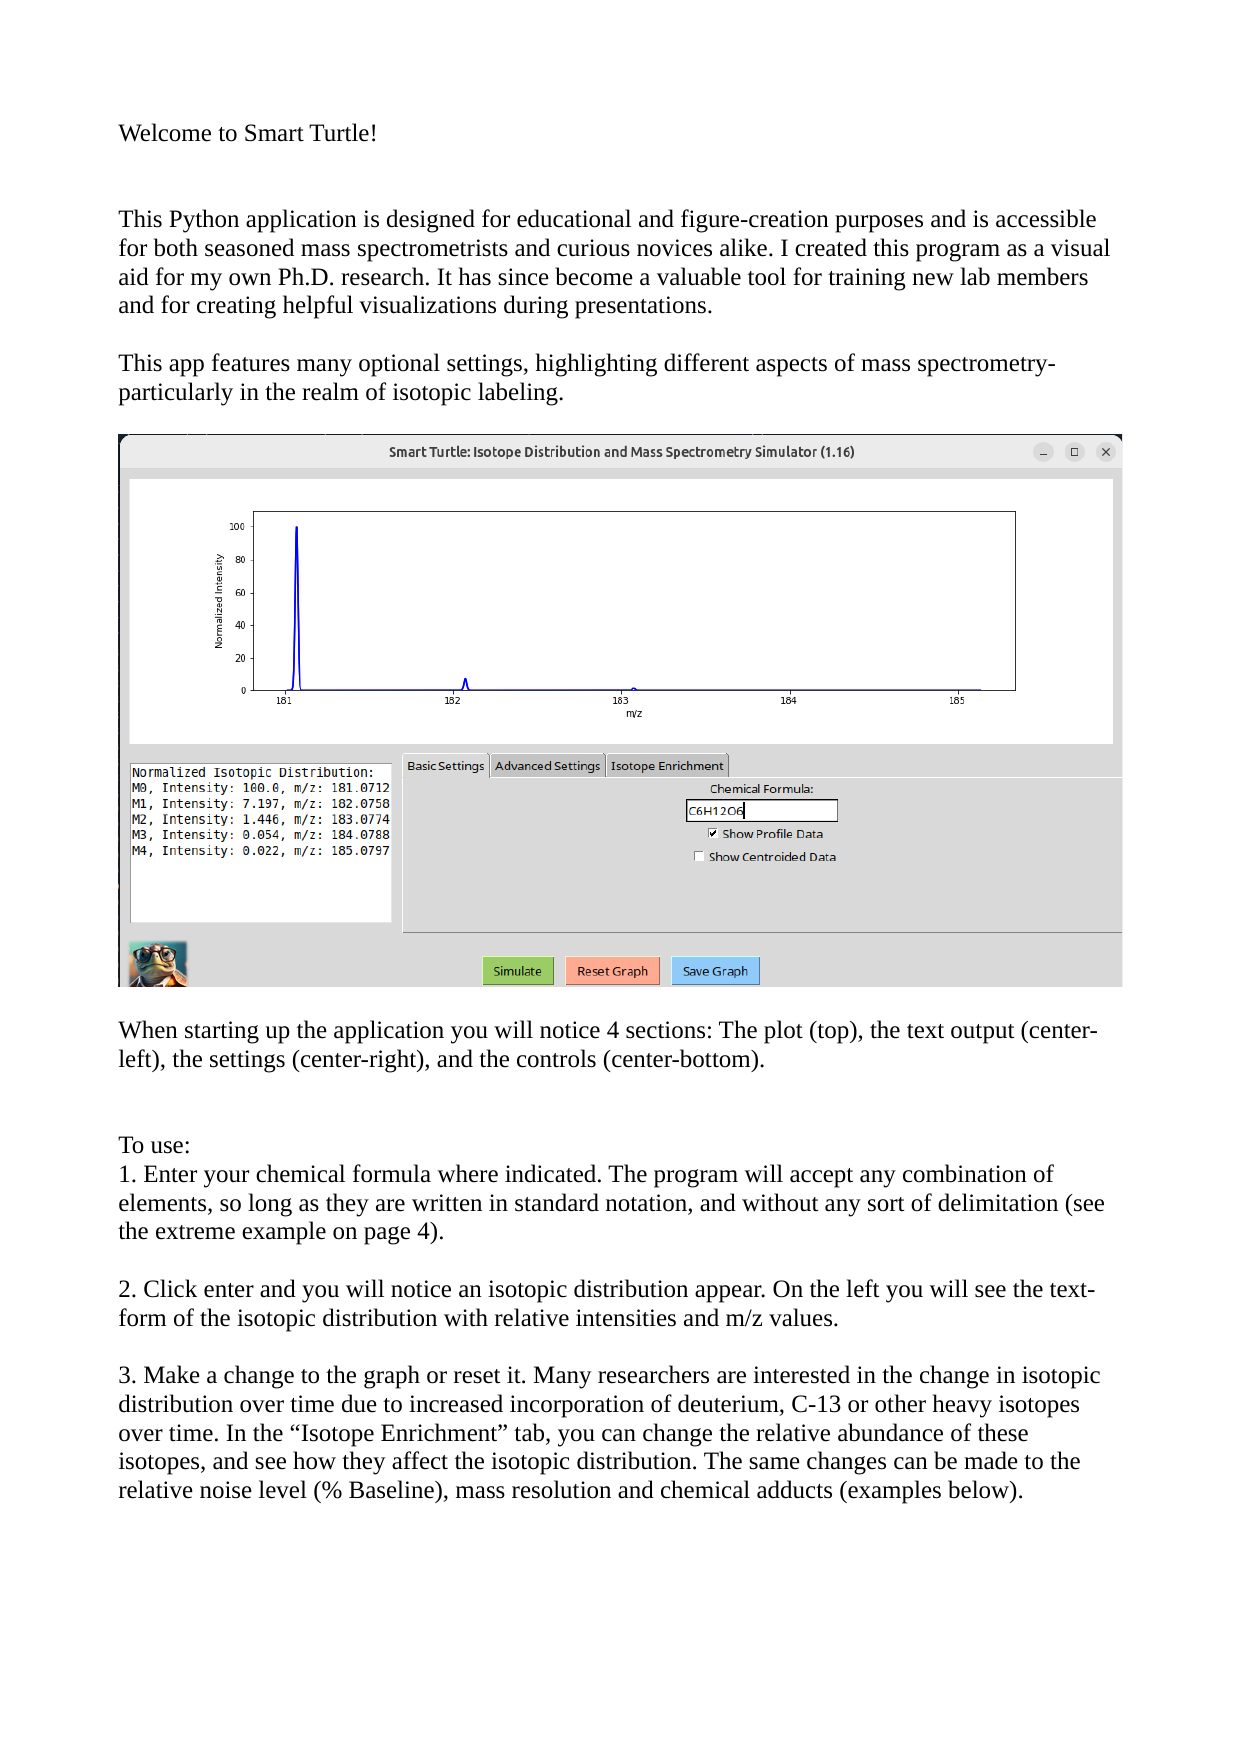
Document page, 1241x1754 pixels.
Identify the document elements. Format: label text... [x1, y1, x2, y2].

picture [118, 434, 1123, 987]
text 1. Enter your chemical formula where indicated. The program will accept any combination of elements, so long as they are written in standard notation, and without any sort of delimitation (see the extreme example on page 4). [118, 1159, 1122, 1245]
text 3. Make a change to the graph or reset it. Many researchers are interested in the change in isotopic distribution over time due to increased incorporation of deuterium, C-13 or other heavy isotopes over time. In the “Isotope Enrichment” tab, you can change the relative abundance of these isotopes, and see how they affect the isotopic distribution. The same changes can be made to the relative noise level (% Baseline), mass resolution and chemical adducts (examples below). [118, 1360, 1122, 1504]
text This app features many optional settings, highlighting different aspects of mass spectrometry- particularly in the realm of isotopic labeling. [118, 348, 1122, 406]
text When starting up the application you will notice 4 sections: The plot (top), the text output (center-left), the settings (center-right), and the controls (center-bottom). [118, 1015, 1122, 1073]
text To use: [118, 1130, 1122, 1159]
text 2. Click enter and you will notice an isotopic distribution appear. On the left you will see the text-form of the isotopic distribution with relative intensities and m/z values. [118, 1274, 1122, 1331]
text This Python application is designed for educational and figure-creation purposes and is accessible for both seasoned mass spectrometrists and curious novices alike. I created this program as a visual aid for my own Ph.D. research. It has since become a valuable tool for training new lab members and for creating helpful visualizations during presentations. [118, 204, 1122, 319]
text Welcome to Smart Turtle! [118, 118, 1122, 147]
